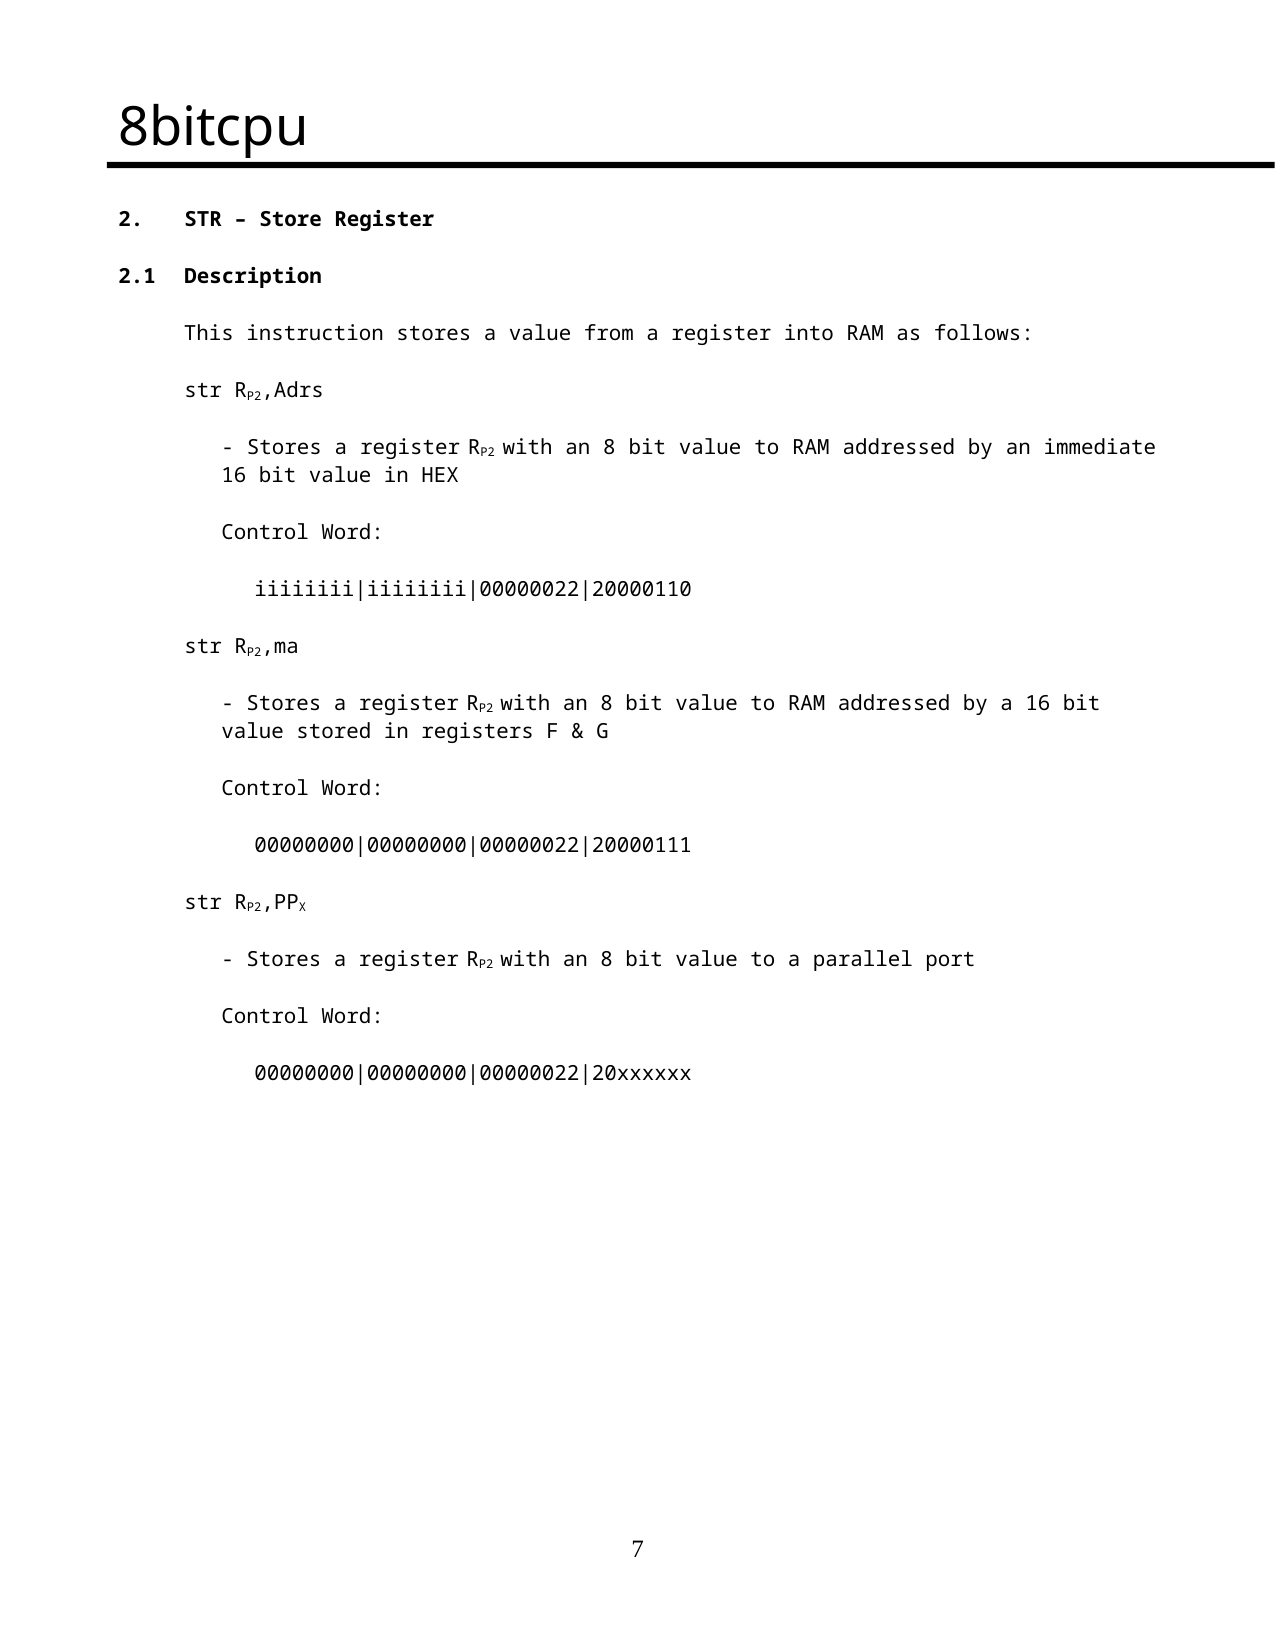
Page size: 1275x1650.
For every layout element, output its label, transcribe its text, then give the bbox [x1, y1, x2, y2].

text 00000000|00000000|00000022|20xxxxxx [221, 1058, 1157, 1086]
text - Stores a register RP2 with an 8 bit value to a parallel port [221, 944, 1157, 972]
text 2. STR – Store Register [118, 204, 1157, 233]
text Control Word: [221, 517, 1157, 546]
text str RP2,PPX [118, 887, 1157, 916]
text - Stores a register RP2 with an 8 bit value to RAM addressed by an immediate 16 bit value in HEX [221, 432, 1157, 489]
text 2.1 Description [118, 261, 1157, 290]
text Control Word: [221, 773, 1157, 802]
text - Stores a register RP2 with an 8 bit value to RAM addressed by a 16 bit value stored in registers F & G [221, 688, 1157, 745]
text str RP2,ma [118, 631, 1157, 659]
text Control Word: [221, 1001, 1157, 1029]
text str RP2,Adrs [118, 375, 1157, 404]
text iiiiiiii|iiiiiiii|00000022|20000110 [221, 574, 1157, 603]
text This instruction stores a value from a register into RAM as follows: [184, 318, 1157, 347]
text 00000000|00000000|00000022|20000111 [221, 830, 1157, 859]
